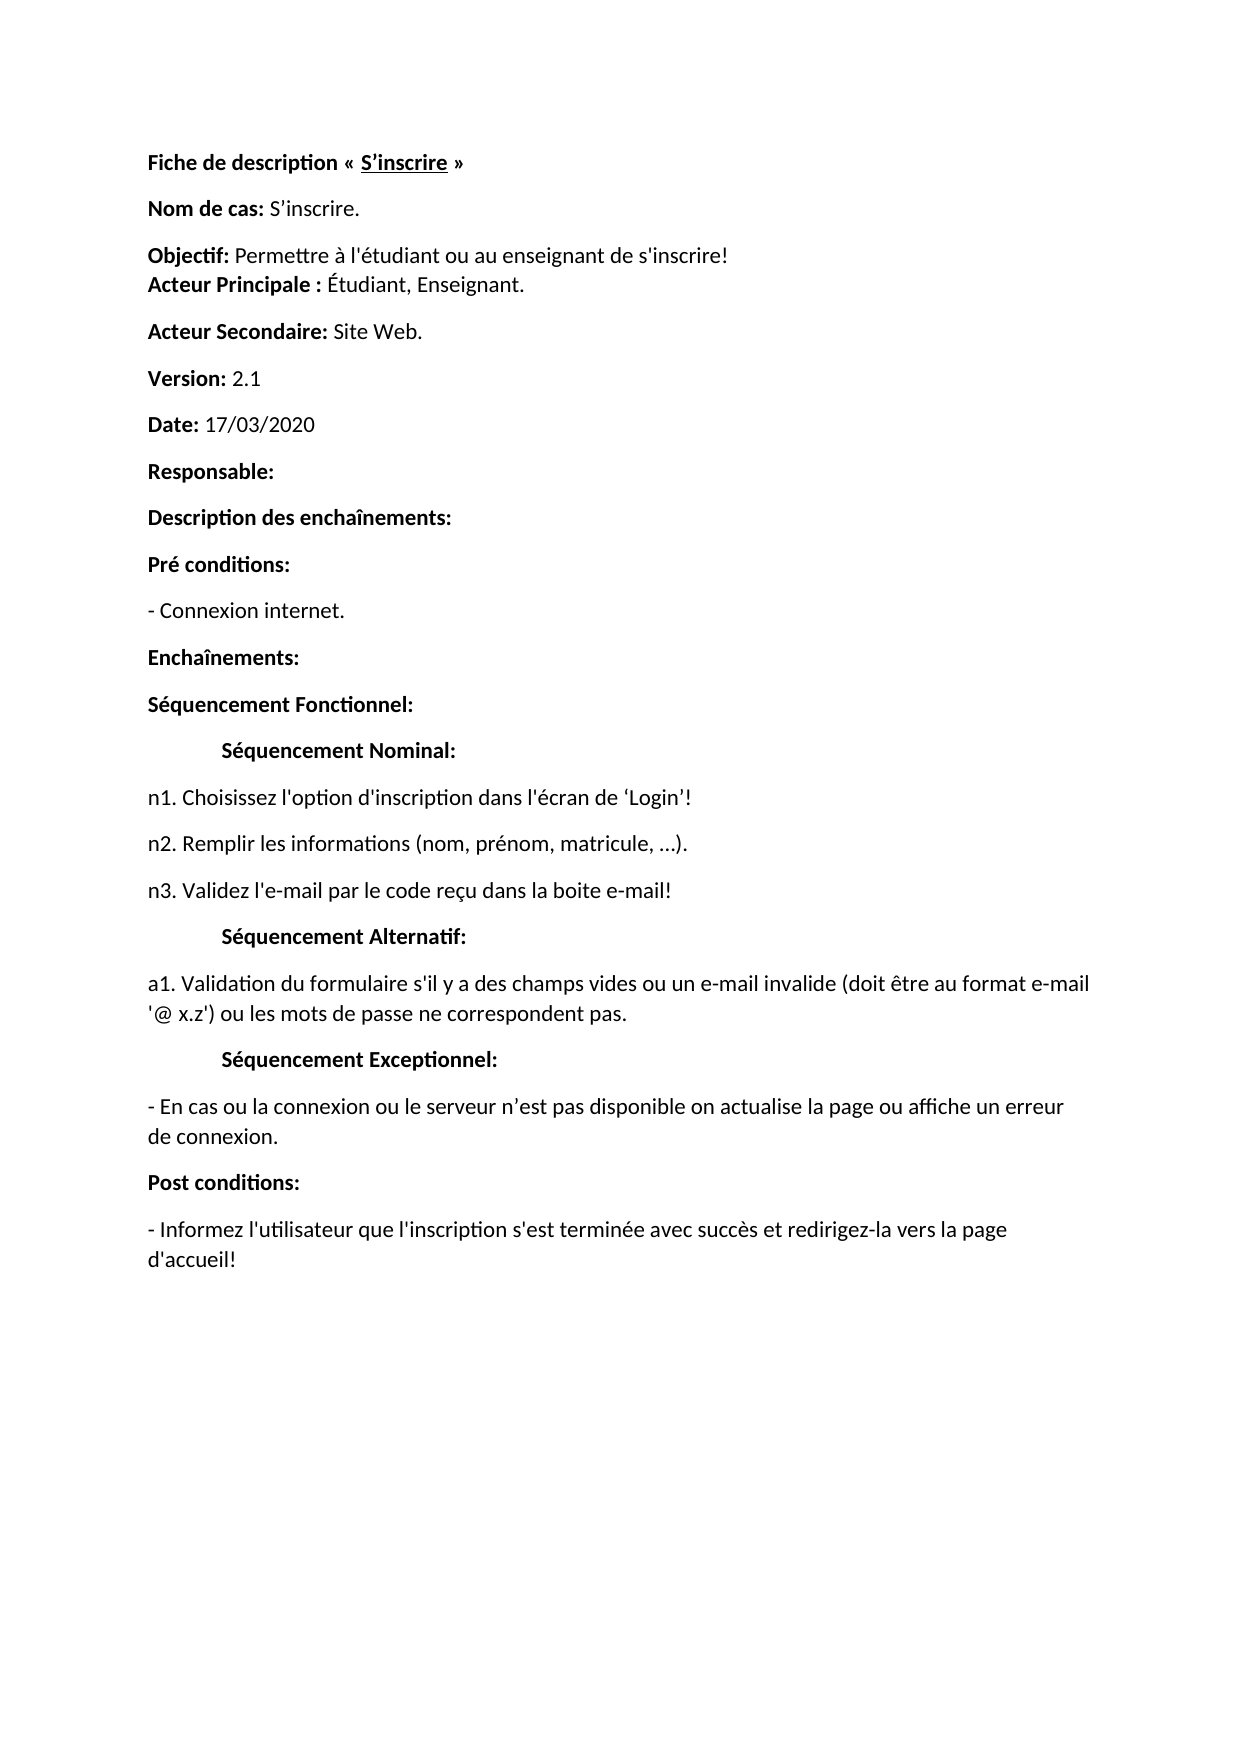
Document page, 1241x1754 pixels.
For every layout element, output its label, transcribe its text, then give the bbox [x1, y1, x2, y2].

text a1. Validation du formulaire s'il y a des champs vides ou un e-mail invalide (doit être au format e-mail '@ x.z') ou les mots de passe ne correspondent pas. [148, 969, 1093, 1027]
text - Connexion internet. [148, 597, 1093, 624]
text Description des enchaînements: [148, 503, 1093, 531]
text Acteur Secondaire: Site Web. [148, 317, 1093, 345]
text Enchaînements: [148, 643, 1093, 671]
text Responsable: [148, 457, 1093, 485]
text Fiche de description « S’inscrire » [148, 148, 1093, 176]
text Séquencement Exceptionnel: [148, 1046, 1093, 1073]
text Séquencement Fonctionnel: [148, 690, 1093, 718]
text n3. Validez l'e-mail par le code reçu dans la boite e-mail! [148, 876, 1093, 904]
text n1. Choisissez l'option d'inscription dans l'écran de ‘Login’! [148, 783, 1093, 811]
text - En cas ou la connexion ou le serveur n’est pas disponible on actualise la page ou affiche un erreur de connexion. [148, 1092, 1093, 1150]
text Version: 2.1 [148, 364, 1093, 392]
text Date: 17/03/2020 [148, 410, 1093, 438]
text Séquencement Alternatif: [148, 922, 1093, 951]
text Pré conditions: [148, 550, 1093, 578]
text - Informez l'utilisateur que l'inscription s'est terminée avec succès et redirigez-la vers la page d'accueil! [148, 1215, 1093, 1273]
text n2. Remplir les informations (nom, prénom, matricule, …). [148, 829, 1093, 857]
text Objectif: Permettre à l'étudiant ou au enseignant de s'inscrire! Acteur Principale : Étudiant, Enseignant. [148, 241, 1093, 299]
text Séquencement Nominal: [148, 736, 1093, 764]
text Post conditions: [148, 1168, 1093, 1197]
text Nom de cas: S’inscrire. [148, 194, 1093, 222]
